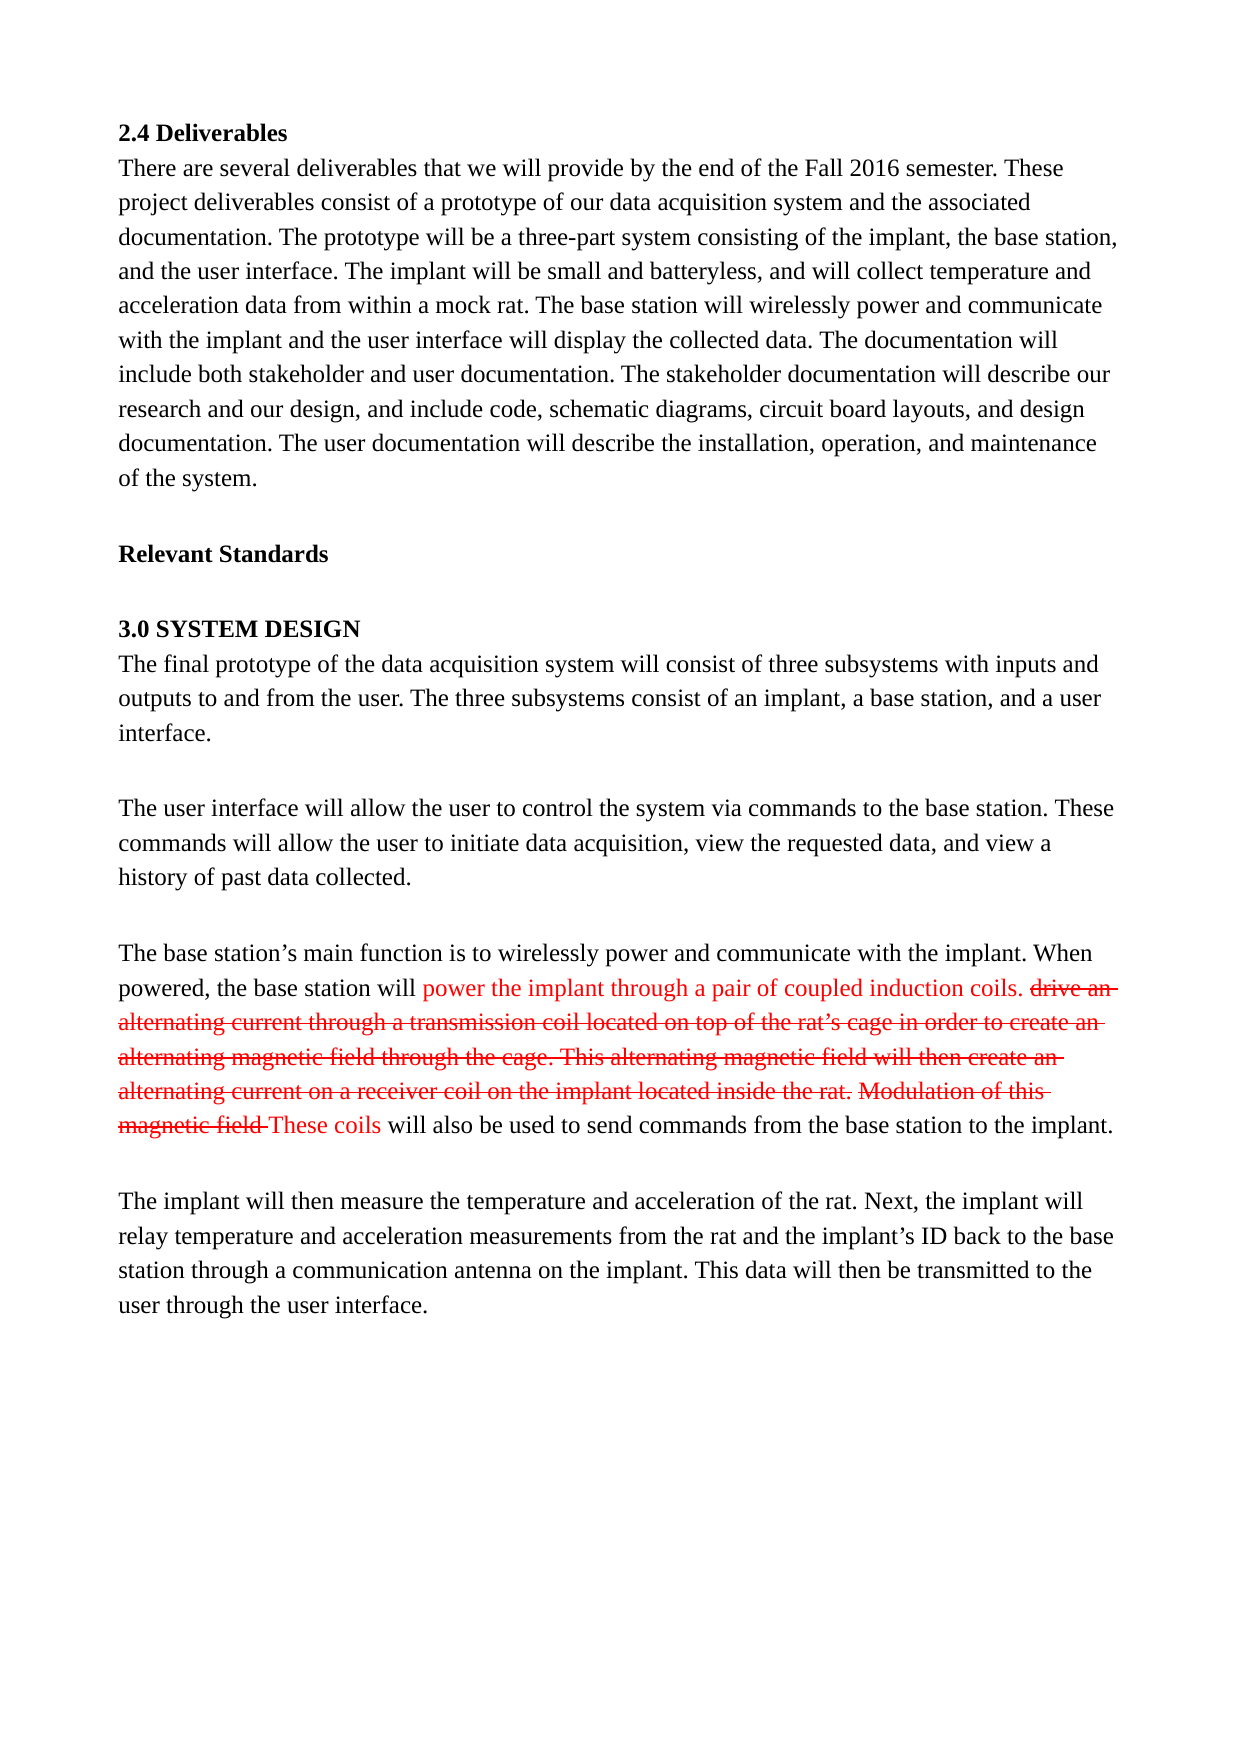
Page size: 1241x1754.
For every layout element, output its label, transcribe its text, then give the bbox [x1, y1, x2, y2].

text The base station’s main function is to wirelessly power and communicate with the implant. When powered, the base station will power the implant through a pair of coupled induction coils. drive an alternating current through a transmission coil located on top of the rat’s cage in order to create an alternating magnetic field through the cage. This alternating magnetic field will then create an alternating current on a receiver coil on the implant located inside the rat. Modulation of this magnetic field These coils will also be used to send commands from the base station to the implant. [118, 938, 1122, 1139]
text Relevant Standards [118, 539, 1122, 567]
text 3.0 SYSTEM DESIGN [118, 614, 1122, 643]
text The final prototype of the data acquisition system will consist of three subsystems with inputs and outputs to and from the user. The three subsystems consist of an implant, a base station, and a user interface. [118, 649, 1122, 747]
text 2.4 Deliverables [118, 118, 1122, 147]
text The user interface will allow the user to control the system via commands to the base station. These commands will allow the user to initiate data acquisition, view the requested data, and view a history of past data collected. [118, 793, 1122, 891]
text There are several deliverables that we will provide by the end of the Fall 2016 semester. These project deliverables consist of a prototype of our data acquisition system and the associated documentation. The prototype will be a three-part system consisting of the implant, the base station, and the user interface. The implant will be small and batteryless, and will collect temperature and acceleration data from within a mock rat. The base station will wirelessly power and communicate with the implant and the user interface will display the collected data. The documentation will include both stakeholder and user documentation. The stakeholder documentation will describe our research and our design, and include code, schematic diagrams, circuit board layouts, and design documentation. The user documentation will describe the installation, operation, and maintenance of the system. [118, 153, 1122, 492]
text The implant will then measure the temperature and acceleration of the rat. Next, the implant will relay temperature and acceleration measurements from the rat and the implant’s ID back to the base station through a communication antenna on the implant. This data will then be transmitted to the user through the user interface. [118, 1186, 1122, 1318]
